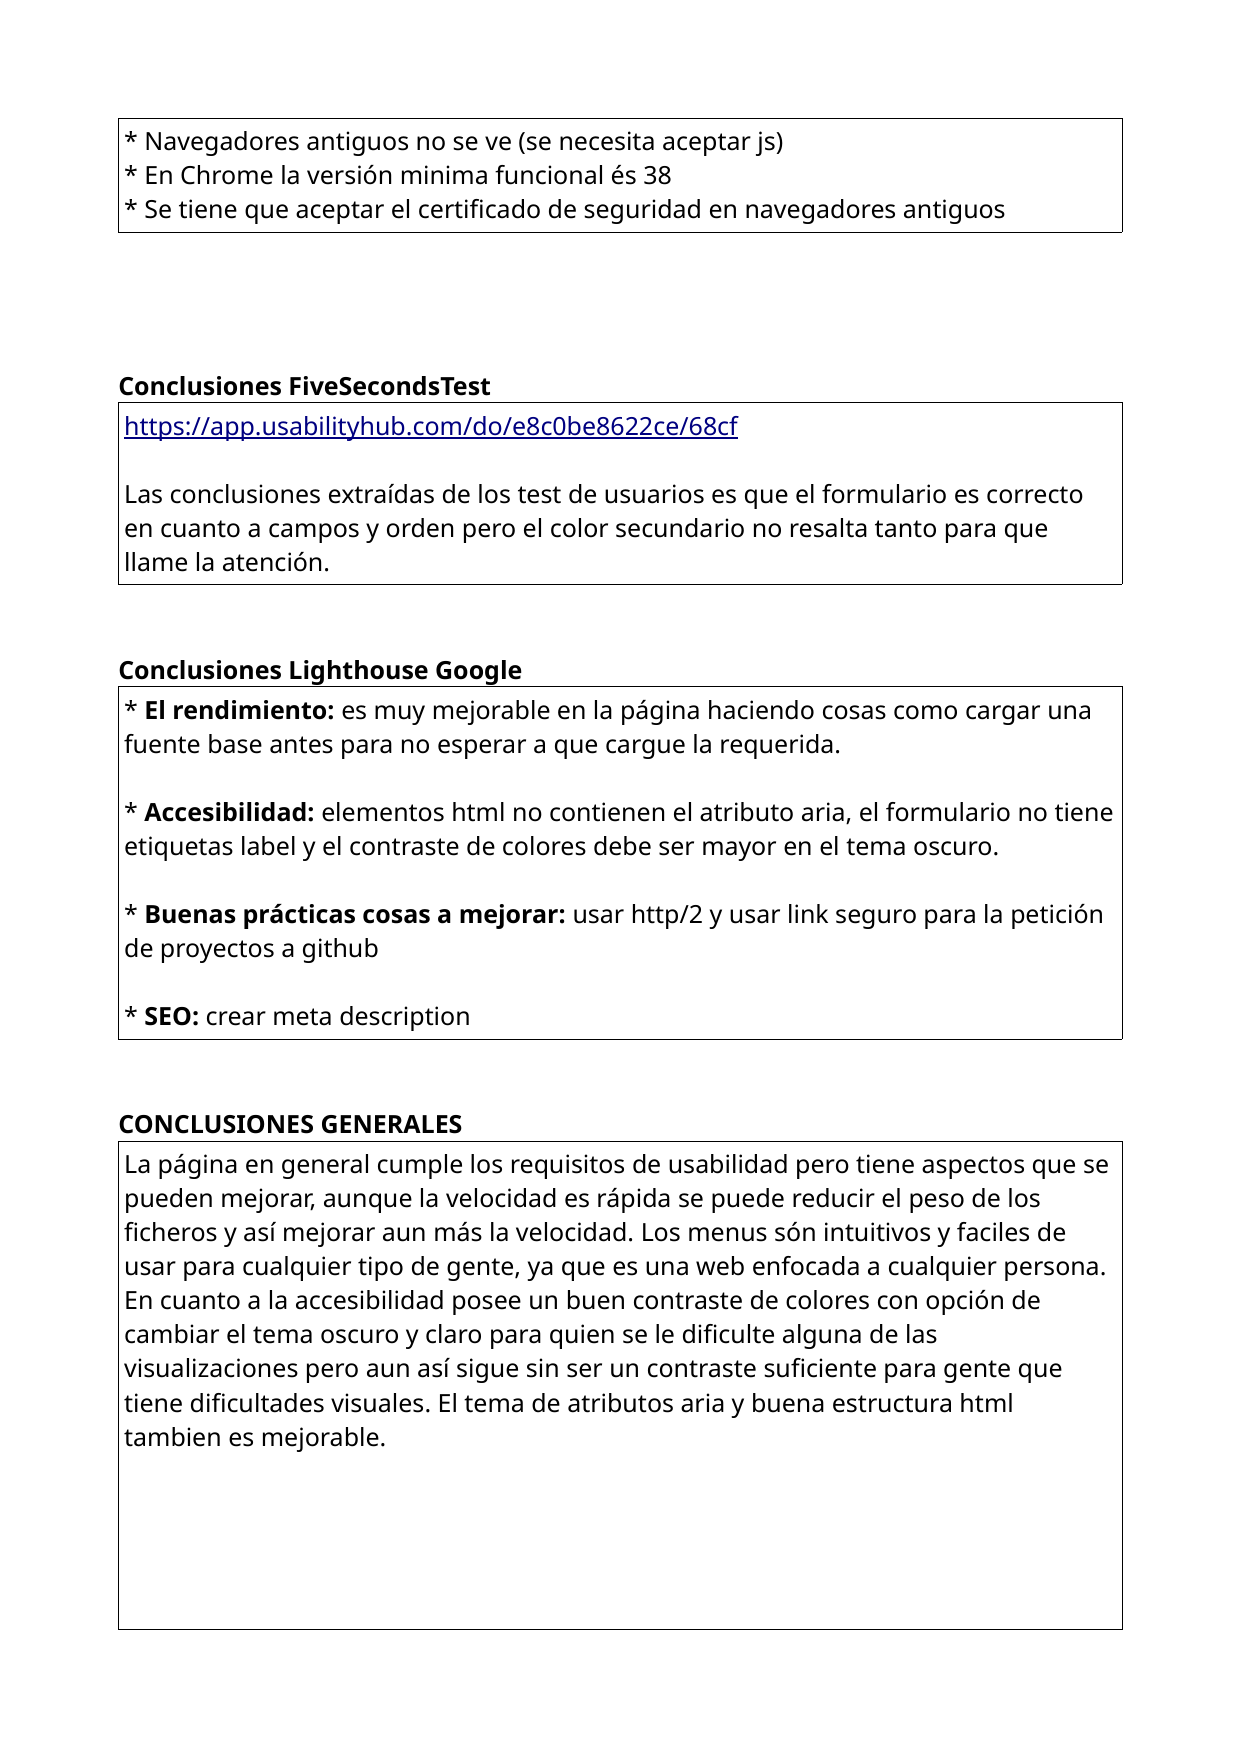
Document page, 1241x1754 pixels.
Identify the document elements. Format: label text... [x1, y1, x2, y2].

table_header * Navegadores antiguos no se ve (se necesita aceptar js) * En Chrome la versión minima funcional és 38 * Se tiene que aceptar el certificado de seguridad en navegadores antiguos [119, 119, 1122, 232]
table_header La página en general cumple los requisitos de usabilidad pero tiene aspectos que se pueden mejorar, aunque la velocidad es rápida se puede reducir el peso de los ficheros y así mejorar aun más la velocidad. Los menus són intuitivos y faciles de usar para cualquier tipo de gente, ya que es una web enfocada a cualquier persona. En cuanto a la accesibilidad posee un buen contraste de colores con opción de cambiar el tema oscuro y claro para quien se le dificulte alguna de las visualizaciones pero aun así sigue sin ser un contraste suficiente para gente que tiene dificultades visuales. El tema de atributos aria y buena estructura html tambien es mejorable. [119, 1142, 1122, 1629]
text CONCLUSIONES GENERALES [118, 1107, 1122, 1141]
table_header https://app.usabilityhub.com/do/e8c0be8622ce/68cf Las conclusiones extraídas de los test de usuarios es que el formulario es correcto en cuanto a campos y orden pero el color secundario no resalta tanto para que llame la atención. [119, 403, 1122, 584]
text Conclusiones Lighthouse Google [118, 652, 1122, 686]
table_header * El rendimiento: es muy mejorable en la página haciendo cosas como cargar una fuente base antes para no esperar a que cargue la requerida. * Accesibilidad: elementos html no contienen el atributo aria, el formulario no tiene etiquetas label y el contraste de colores debe ser mayor en el tema oscuro. * Buenas prácticas cosas a mejorar: usar http/2 y usar link seguro para la petición de proyectos a github * SEO: crear meta description [119, 687, 1122, 1039]
text Conclusiones FiveSecondsTest [118, 368, 1122, 402]
